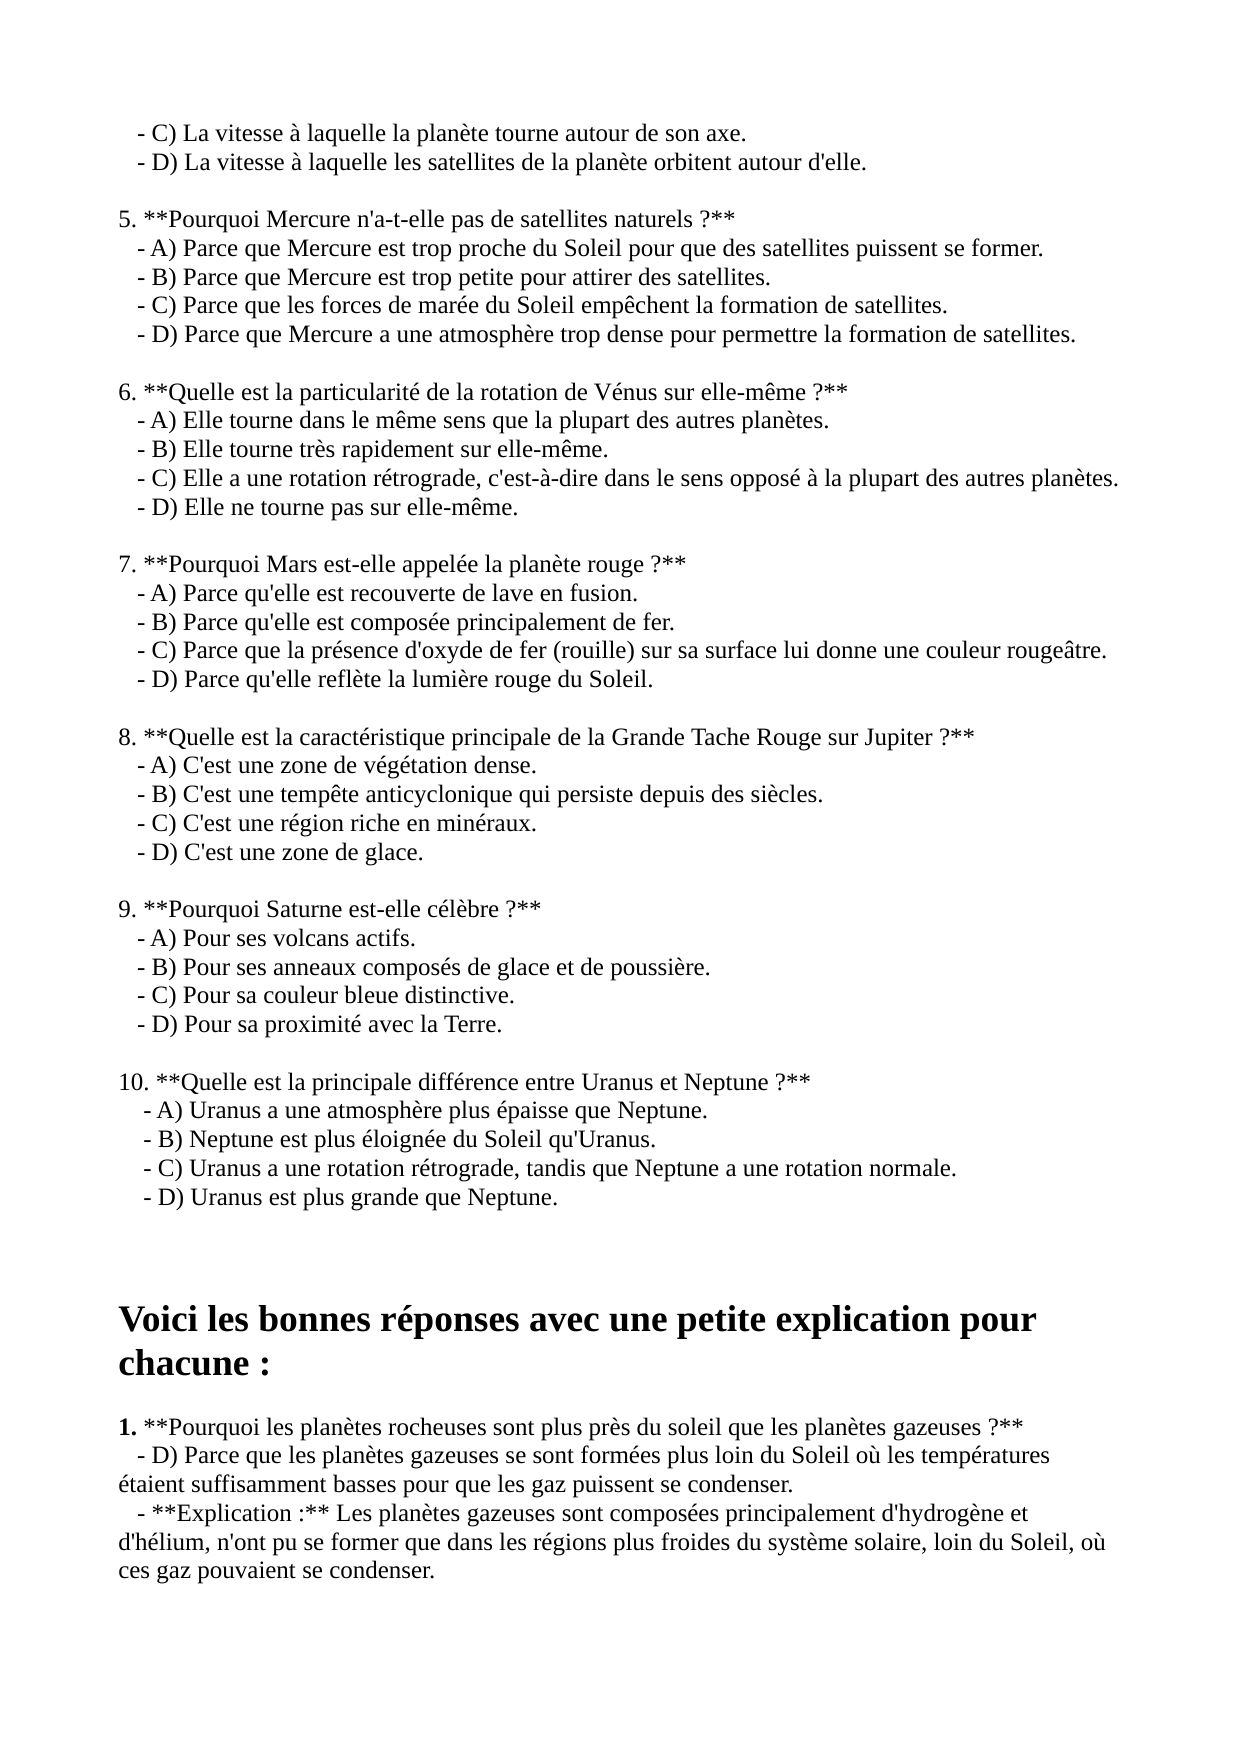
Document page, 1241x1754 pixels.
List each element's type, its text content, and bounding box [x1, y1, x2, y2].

text - C) La vitesse à laquelle la planète tourne autour de son axe. - D) La vitesse à laquelle les satellites de la planète orbitent autour d'elle. 5. **Pourquoi Mercure n'a-t-elle pas de satellites naturels ?** - A) Parce que Mercure est trop proche du Soleil pour que des satellites puissent se former. - B) Parce que Mercure est trop petite pour attirer des satellites. - C) Parce que les forces de marée du Soleil empêchent la formation de satellites. - D) Parce que Mercure a une atmosphère trop dense pour permettre la formation de satellites. 6. **Quelle est la particularité de la rotation de Vénus sur elle-même ?** - A) Elle tourne dans le même sens que la plupart des autres planètes. - B) Elle tourne très rapidement sur elle-même. - C) Elle a une rotation rétrograde, c'est-à-dire dans le sens opposé à la plupart des autres planètes. - D) Elle ne tourne pas sur elle-même. 7. **Pourquoi Mars est-elle appelée la planète rouge ?** - A) Parce qu'elle est recouverte de lave en fusion. - B) Parce qu'elle est composée principalement de fer. - C) Parce que la présence d'oxyde de fer (rouille) sur sa surface lui donne une couleur rougeâtre. - D) Parce qu'elle reflète la lumière rouge du Soleil. 8. **Quelle est la caractéristique principale de la Grande Tache Rouge sur Jupiter ?** - A) C'est une zone de végétation dense. - B) C'est une tempête anticyclonique qui persiste depuis des siècles. - C) C'est une région riche en minéraux. - D) C'est une zone de glace. 9. **Pourquoi Saturne est-elle célèbre ?** - A) Pour ses volcans actifs. - B) Pour ses anneaux composés de glace et de poussière. - C) Pour sa couleur bleue distinctive. - D) Pour sa proximité avec la Terre. 10. **Quelle est la principale différence entre Uranus et Neptune ?** - A) Uranus a une atmosphère plus épaisse que Neptune. - B) Neptune est plus éloignée du Soleil qu'Uranus. - C) Uranus a une rotation rétrograde, tandis que Neptune a une rotation normale. - D) Uranus est plus grande que Neptune. [118, 118, 1122, 1211]
text Voici les bonnes réponses avec une petite explication pour chacune : 1. **Pourquoi les planètes rocheuses sont plus près du soleil que les planètes gazeuses ?** - D) Parce que les planètes gazeuses se sont formées plus loin du Soleil où les températures étaient suffisamment basses pour que les gaz puissent se condenser. - **Explication :** Les planètes gazeuses sont composées principalement d'hydrogène et d'hélium, n'ont pu se former que dans les régions plus froides du système solaire, loin du Soleil, où ces gaz pouvaient se condenser. [118, 1297, 1122, 1613]
